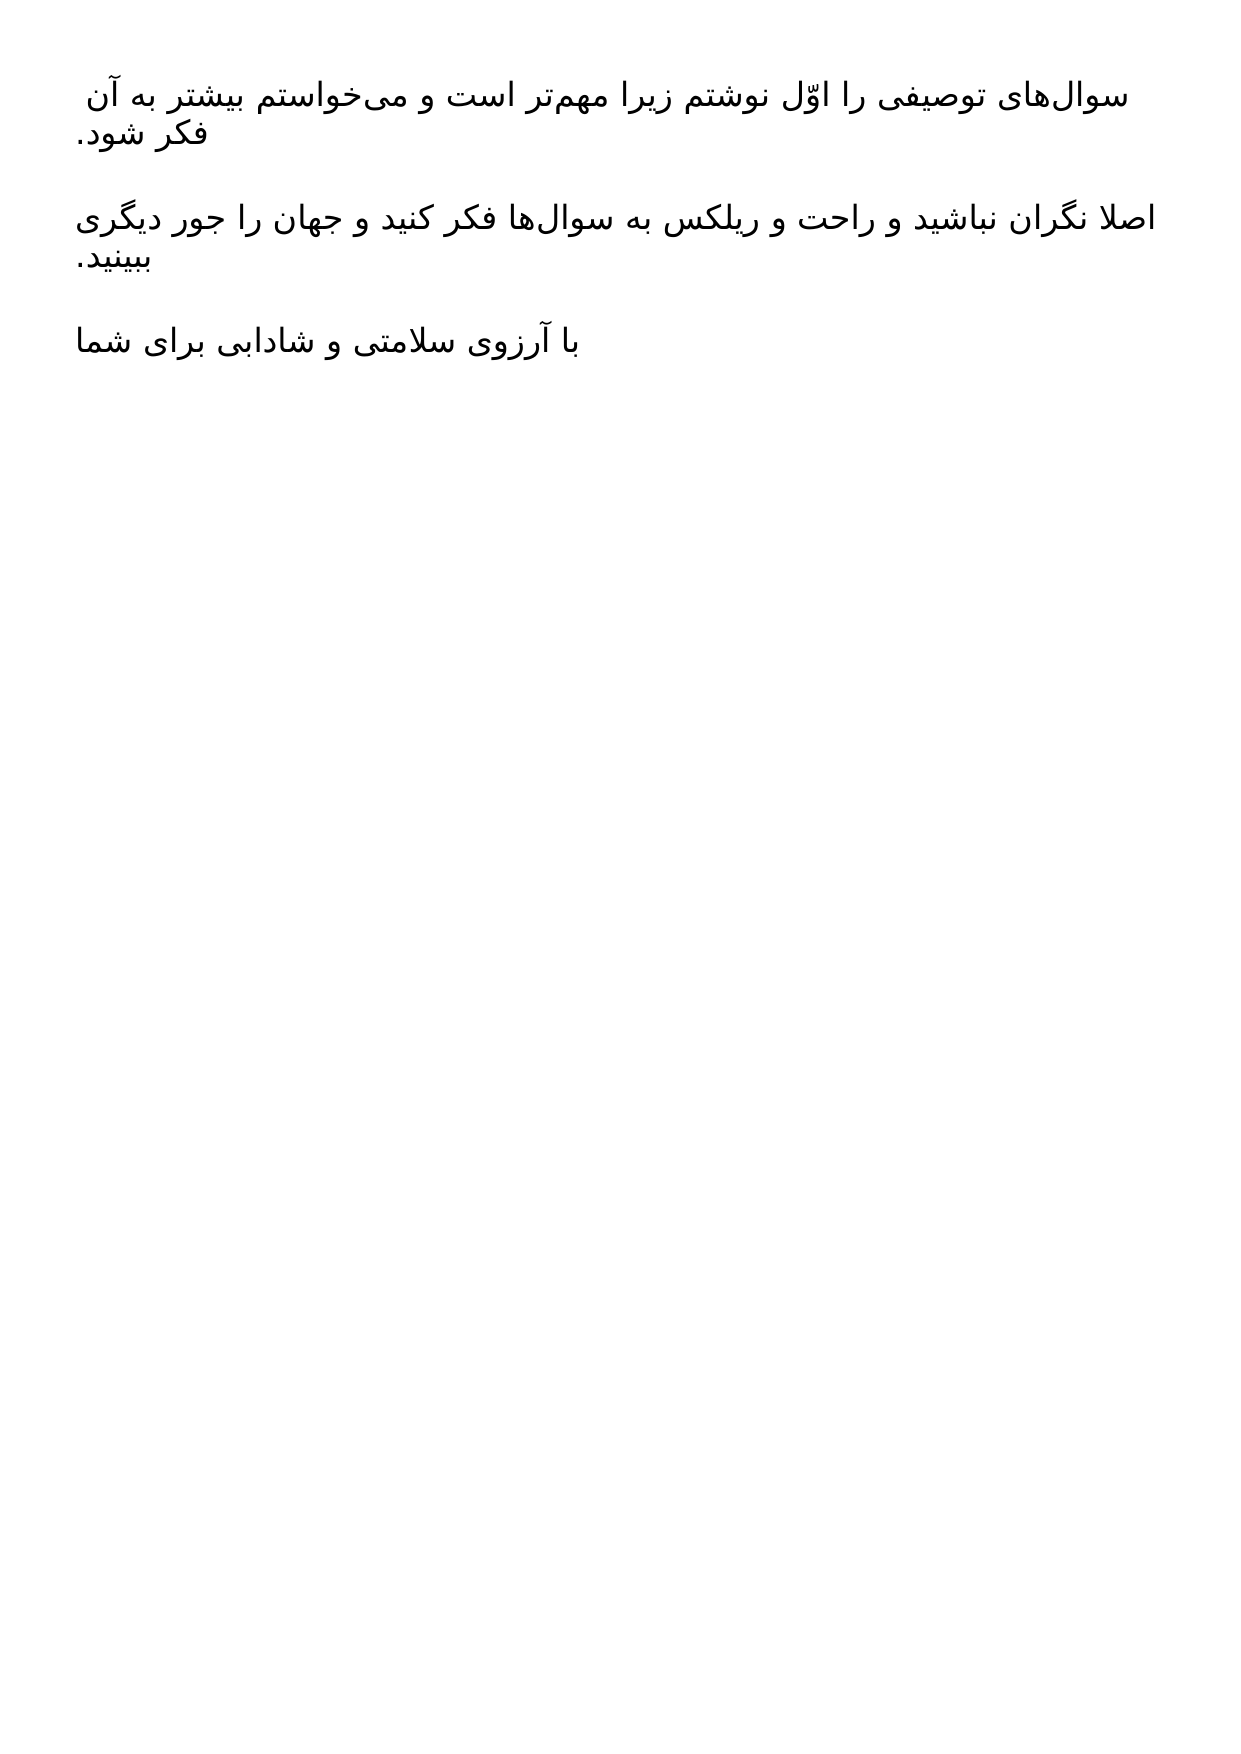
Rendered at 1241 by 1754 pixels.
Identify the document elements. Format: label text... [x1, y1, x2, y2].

text سوال‌های توصیفی را اوّل نوشتم زیرا مهم‌تر است و می‌خواستم بیشتر به آن فکر شود. [75, 75, 1165, 153]
text اصلا نگران نباشید و راحت و ریلکس به سوال‌ها فکر کنید و جهان را جور دیگری ببینید. [75, 198, 1165, 276]
text با آرزوی سلامتی و شادابی برای شما [75, 321, 1165, 360]
